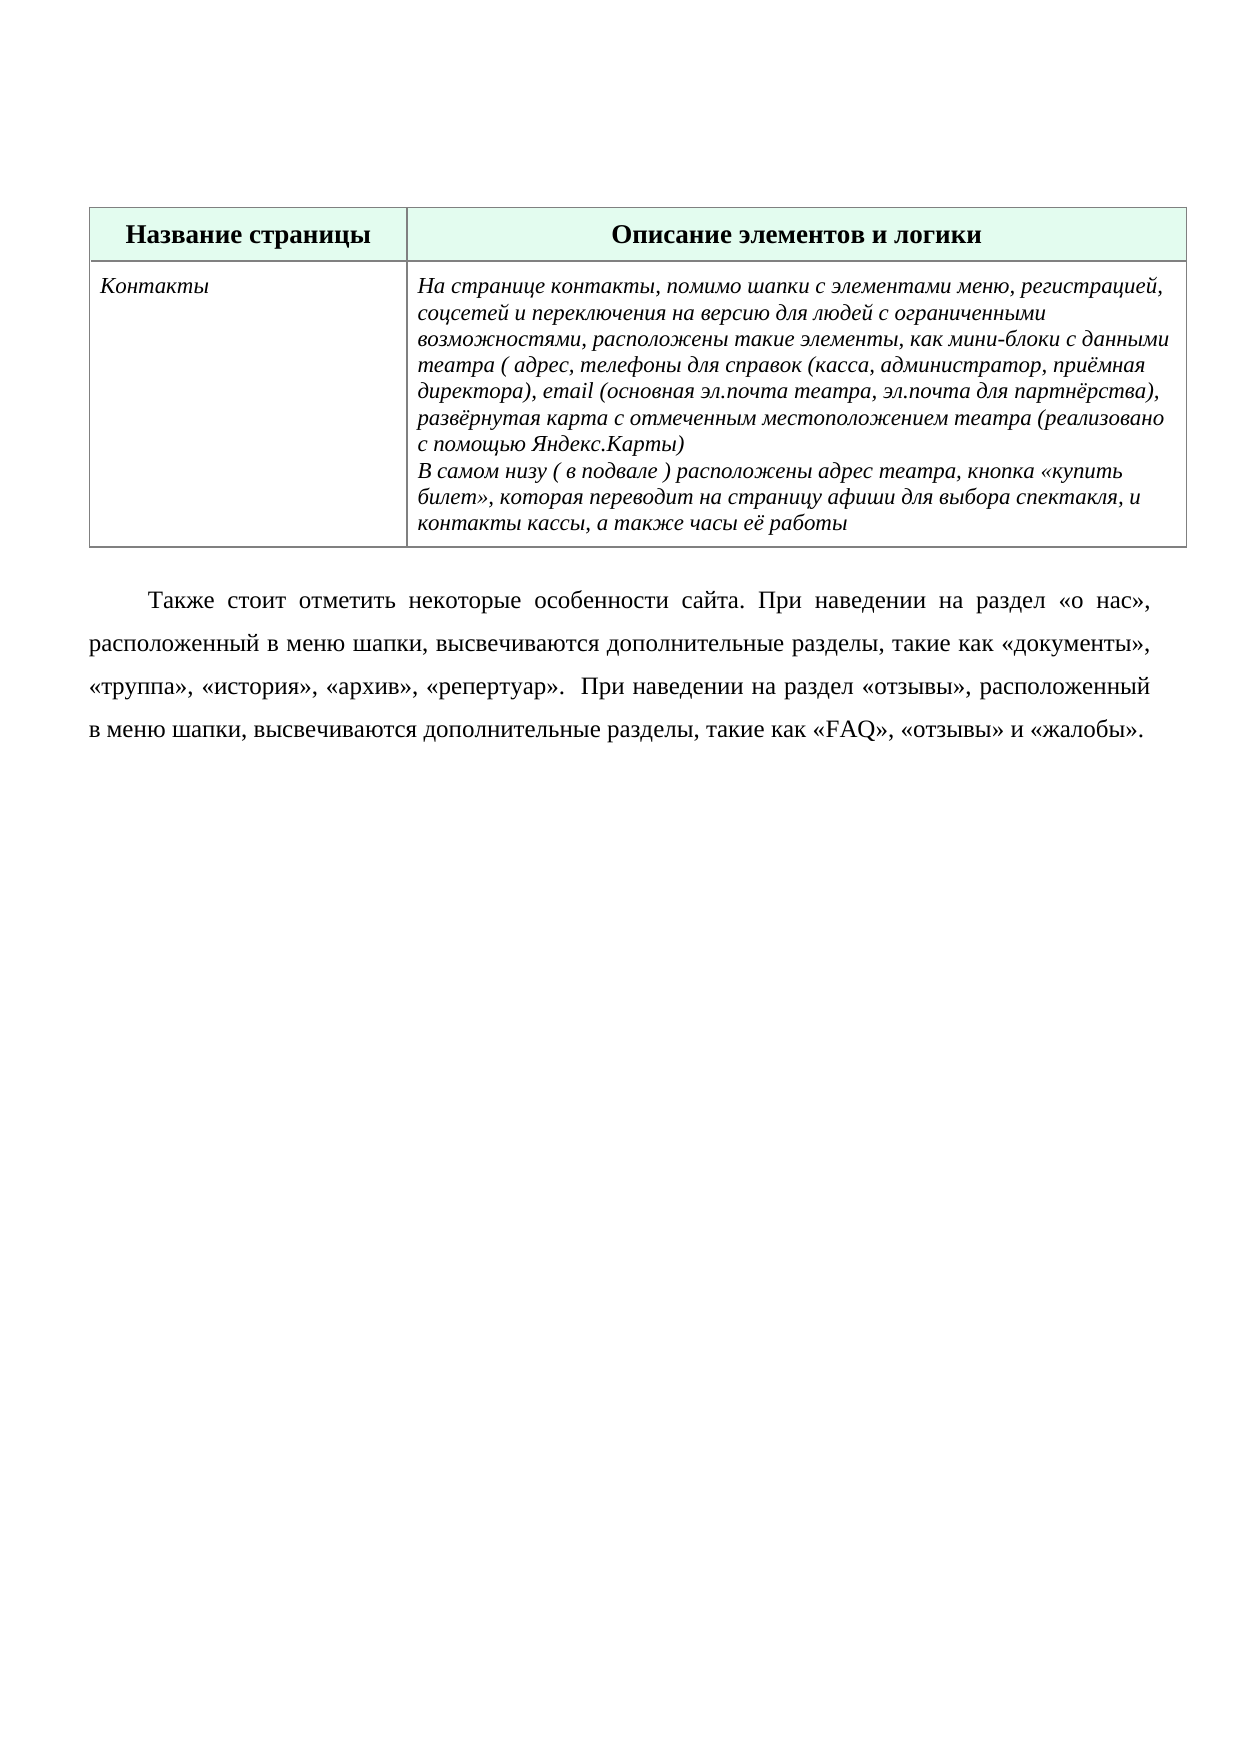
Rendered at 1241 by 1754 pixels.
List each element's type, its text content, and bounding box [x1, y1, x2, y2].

table_cell Контакты [90, 261, 406, 546]
subtitle Также стоит отметить некоторые особенности сайта. При наведении на раздел «о нас», расположенный в меню шапки, высвечиваются дополнительные разделы, такие как «документы», «труппа», «история», «архив», «репертуар». При наведении на раздел «отзывы», расположенный в меню шапки, высвечиваются дополнительные разделы, такие как «FAQ», «отзывы» и «жалобы». [88, 585, 1152, 743]
table_header Описание элементов и логики [408, 208, 1186, 260]
table_cell На странице контакты, помимо шапки с элементами меню, регистрацией, соцсетей и переключения на версию для людей с ограниченными возможностями, расположены такие элементы, как мини-блоки с данными театра ( адрес, телефоны для справок (касса, администратор, приёмная директора), email (основная эл.почта театра, эл.почта для партнёрства), развёрнутая карта с отмеченным местоположением театра (реализовано с помощью Яндекс.Карты) В самом низу ( в подвале ) расположены адрес театра, кнопка «купить билет», которая переводит на страницу афиши для выбора спектакля, и контакты кассы, а также часы её работы [408, 262, 1186, 546]
table_header Название страницы [90, 208, 406, 260]
